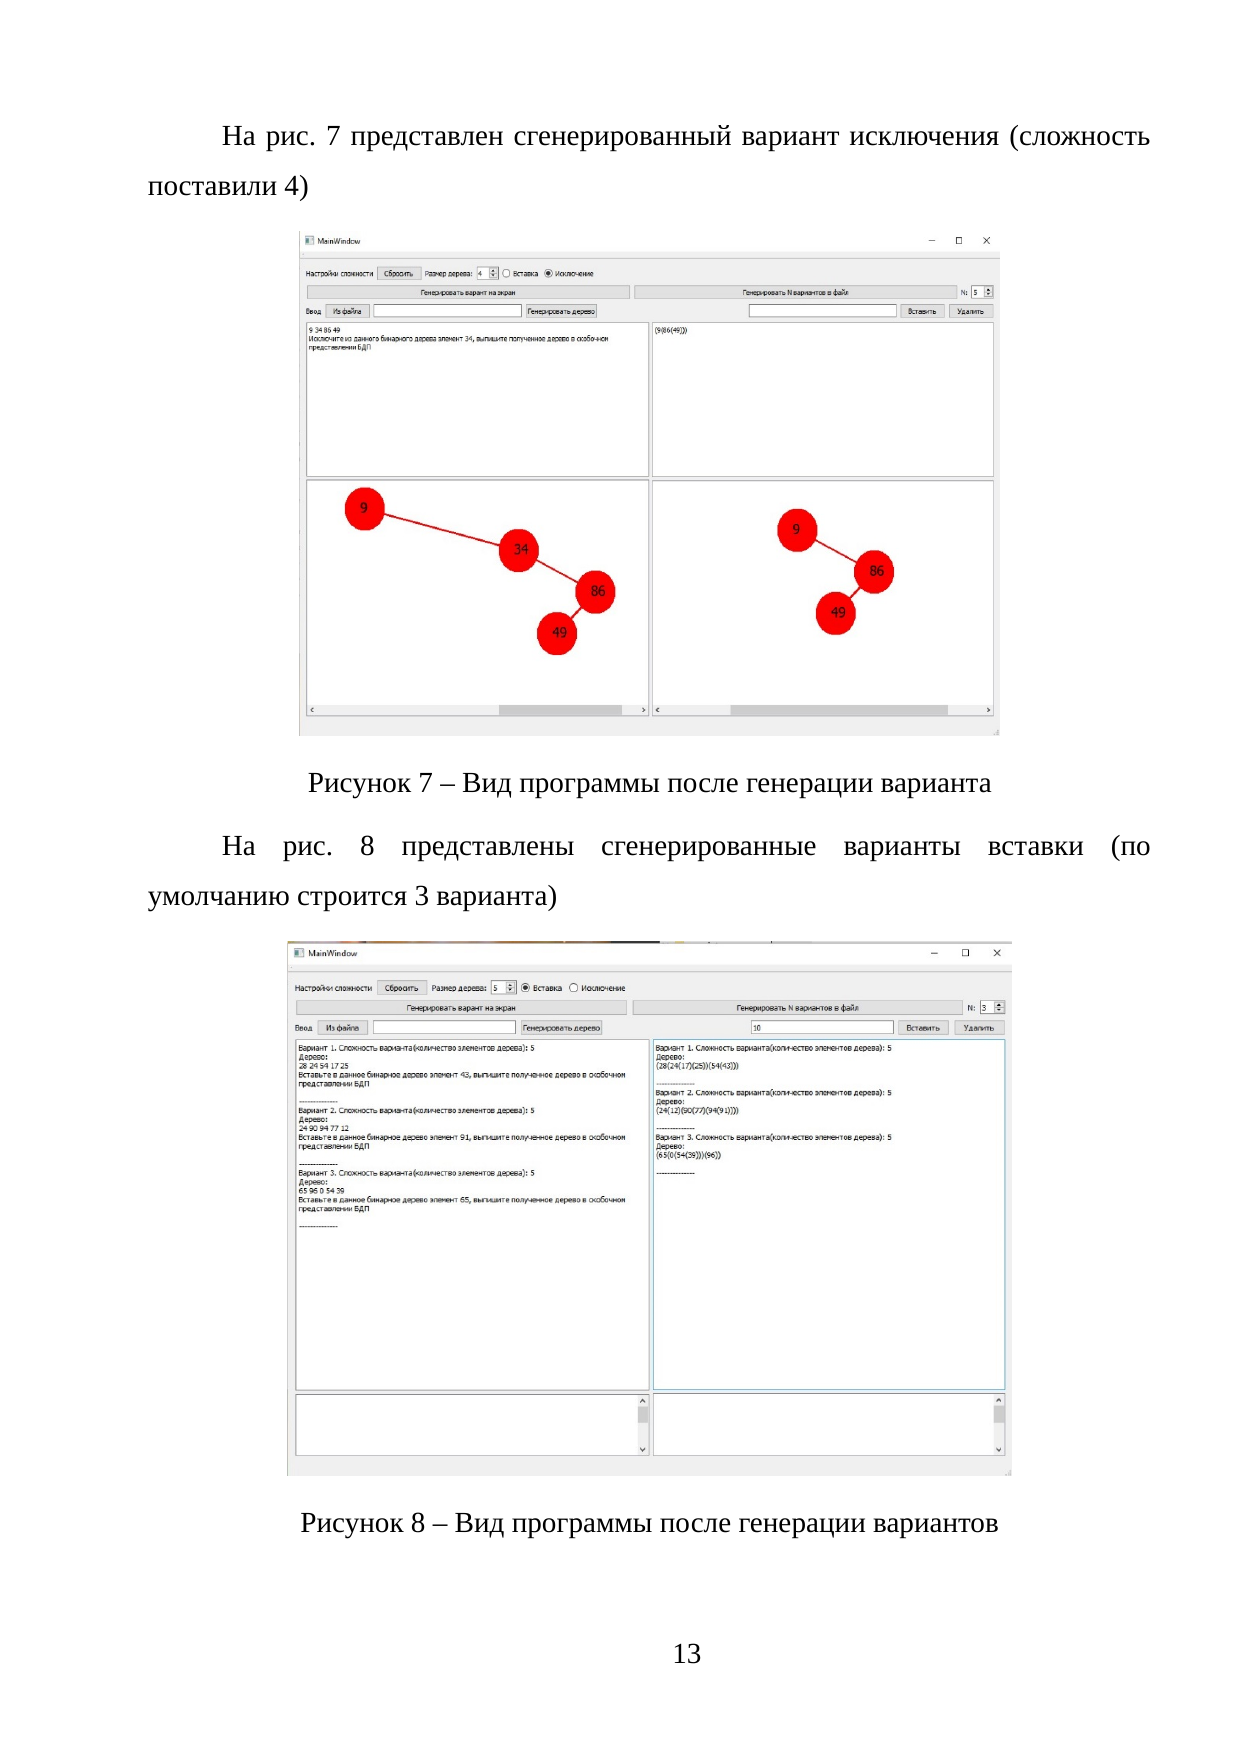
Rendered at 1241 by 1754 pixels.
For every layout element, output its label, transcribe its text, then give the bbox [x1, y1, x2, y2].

text Рисунок 8 – Вид программы после генерации вариантов [148, 1505, 1152, 1538]
text На рис. 7 представлен сгенерированный вариант исключения (сложность поставили 4) [148, 118, 1152, 202]
text На рис. 8 представлены сгенерированные варианты вставки (по умолчанию строится 3 варианта) [148, 828, 1152, 912]
text Рисунок 7 – Вид программы после генерации варианта [148, 765, 1152, 799]
